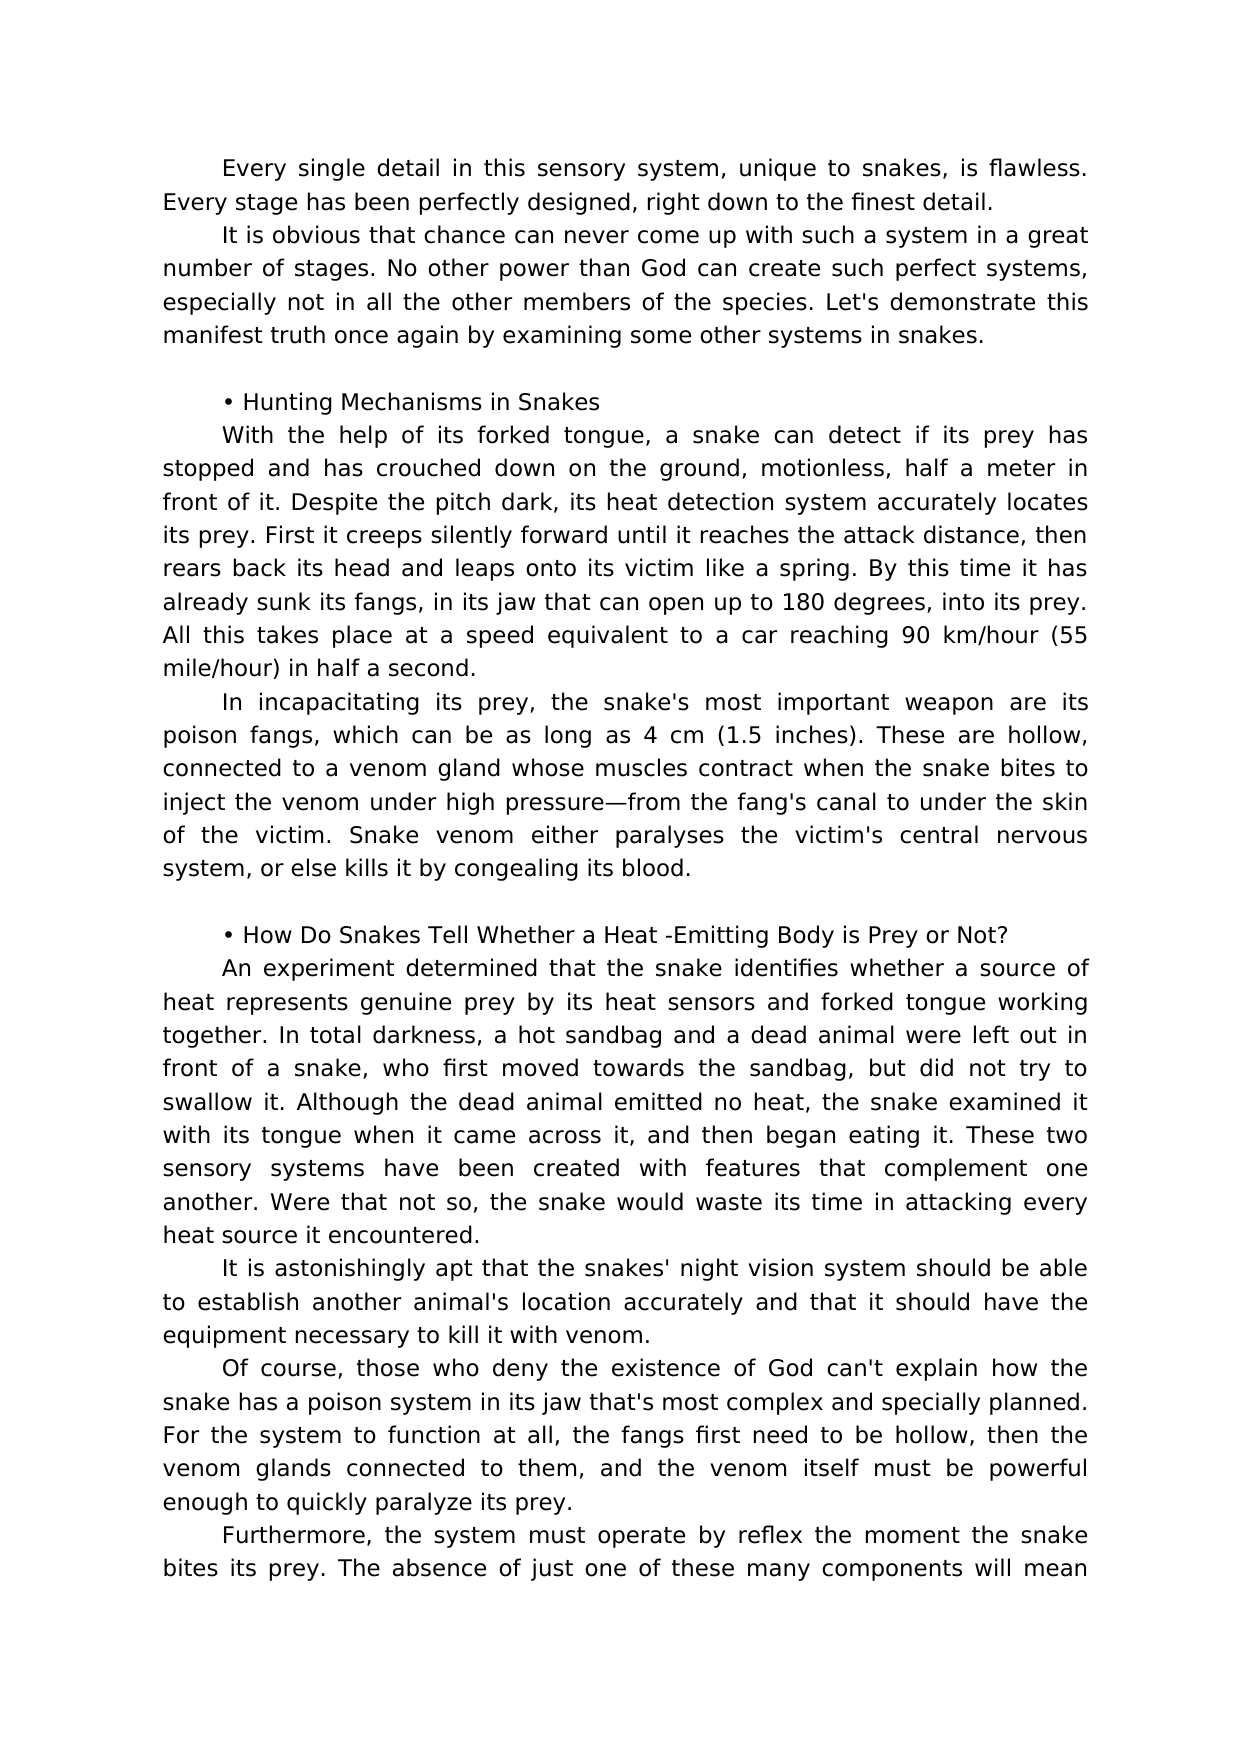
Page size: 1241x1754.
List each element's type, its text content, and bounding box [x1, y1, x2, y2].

text It is obvious that chance can never come up with such a system in a great number of stages. No other power than God can create such perfect systems, especially not in all the other members of the species. Let's demonstrate this manifest truth once again by examining some other systems in snakes. [162, 217, 1090, 350]
text In incapacitating its prey, the snake's most important weapon are its poison fangs, which can be as long as 4 cm (1.5 inches). These are hollow, connected to a venom gland whose muscles contract when the snake bites to inject the venom under high pressure—from the fang's canal to under the skin of the victim. Snake venom either paralyses the victim's central nervous system, or else kills it by congealing its blood. [162, 683, 1090, 883]
text It is astonishingly apt that the snakes' night vision system should be able to establish another animal's location accurately and that it should have the equipment necessary to kill it with venom. [162, 1250, 1090, 1350]
text Furthermore, the system must operate by reflex the moment the snake bites its prey. The absence of just one of these many components will mean [162, 1517, 1090, 1583]
text • Hunting Mechanisms in Snakes [162, 383, 1090, 417]
text • How Do Snakes Tell Whether a Heat -Emitting Body is Prey or Not? [162, 917, 1090, 950]
text With the help of its forked tongue, a snake can detect if its prey has stopped and has crouched down on the ground, motionless, half a meter in front of it. Despite the pitch dark, its heat detection system accurately locates its prey. First it creeps silently forward until it reaches the attack distance, then rears back its head and leaps onto its victim like a spring. By this time it has already sunk its fangs, in its jaw that can open up to 180 degrees, into its prey. All this takes place at a speed equivalent to a car reaching 90 km/hour (55 mile/hour) in half a second. [162, 417, 1090, 683]
text An experiment determined that the snake identifies whether a source of heat represents genuine prey by its heat sensors and forked tongue working together. In total darkness, a hot sandbag and a dead animal were left out in front of a snake, who first moved towards the sandbag, but did not try to swallow it. Although the dead animal emitted no heat, the snake examined it with its tongue when it came across it, and then began eating it. These two sensory systems have been created with features that complement one another. Were that not so, the snake would waste its time in attacking every heat source it encountered. [162, 950, 1090, 1250]
text Of course, those who deny the existence of God can't explain how the snake has a poison system in its jaw that's most complex and specially planned. For the system to function at all, the fangs first need to be hollow, then the venom glands connected to them, and the venom itself must be powerful enough to quickly paralyze its prey. [162, 1350, 1090, 1517]
text Every single detail in this sensory system, unique to snakes, is flawless. Every stage has been perfectly designed, right down to the finest detail. [162, 150, 1090, 217]
